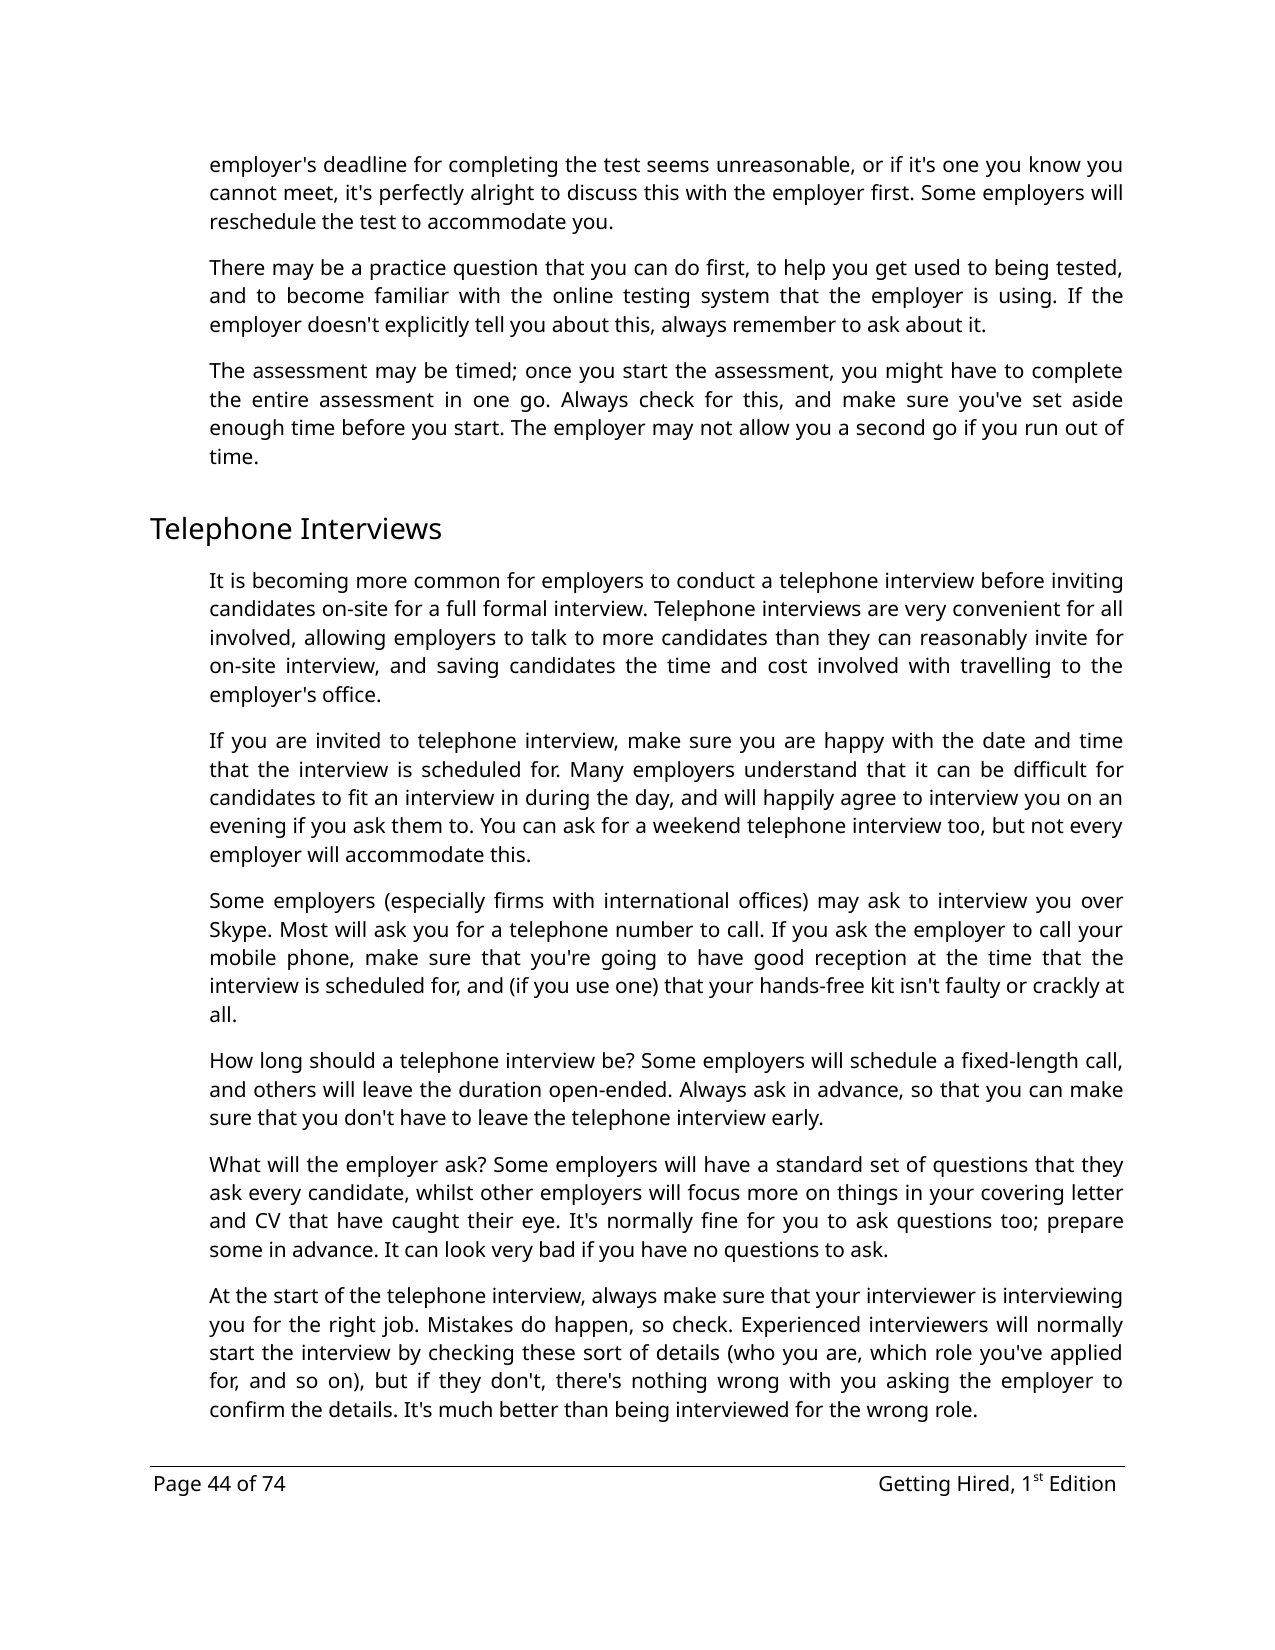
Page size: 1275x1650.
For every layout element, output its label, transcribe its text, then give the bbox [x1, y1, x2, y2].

text What will the employer ask? Some employers will have a standard set of questions that they ask every candidate, whilst other employers will focus more on things in your covering letter and CV that have caught their eye. It's normally fine for you to ask questions too; prepare some in advance. It can look very bad if you have no questions to ask. [209, 1150, 1125, 1263]
text At the start of the telephone interview, always make sure that your interviewer is interviewing you for the right job. Mistakes do happen, so check. Experienced interviewers will normally start the interview by checking these sort of details (who you are, which role you've applied for, and so on), but if they don't, there's nothing wrong with you asking the employer to confirm the details. It's much better than being interviewed for the wrong role. [209, 1281, 1125, 1423]
text It is becoming more common for employers to conduct a telephone interview before inviting candidates on-site for a full formal interview. Telephone interviews are very convenient for all involved, allowing employers to talk to more candidates than they can reasonably invite for on-site interview, and saving candidates the time and cost involved with travelling to the employer's office. [209, 566, 1125, 708]
text The assessment may be timed; once you start the assessment, you might have to complete the entire assessment in one go. Always check for this, and make sure you've set aside enough time before you start. The employer may not allow you a second go if you run out of time. [209, 356, 1125, 470]
text employer's deadline for completing the test seems unreasonable, or if it's one you know you cannot meet, it's perfectly alright to discuss this with the employer first. Some employers will reschedule the test to accommodate you. [209, 150, 1125, 235]
text There may be a practice question that you can do first, to help you get used to being tested, and to become familiar with the online testing system that the employer is using. If the employer doesn't explicitly tell you about this, always remember to ask about it. [209, 253, 1125, 338]
text How long should a telephone interview be? Some employers will schedule a fixed-length call, and others will leave the duration open-ended. Always ask in advance, so that you can make sure that you don't have to leave the telephone interview early. [209, 1046, 1125, 1132]
text Some employers (especially firms with international offices) may ask to interview you over Skype. Most will ask you for a telephone number to call. If you ask the employer to call your mobile phone, make sure that you're going to have good reception at the time that the interview is scheduled for, and (if you use one) that your hands-free kit isn't faulty or crackly at all. [209, 886, 1125, 1028]
subtitle Telephone Interviews [150, 509, 1125, 548]
text If you are invited to telephone interview, make sure you are happy with the date and time that the interview is scheduled for. Many employers understand that it can be difficult for candidates to fit an interview in during the day, and will happily agree to interview you on an evening if you ask them to. You can ask for a weekend telephone interview too, but not every employer will accommodate this. [209, 726, 1125, 868]
